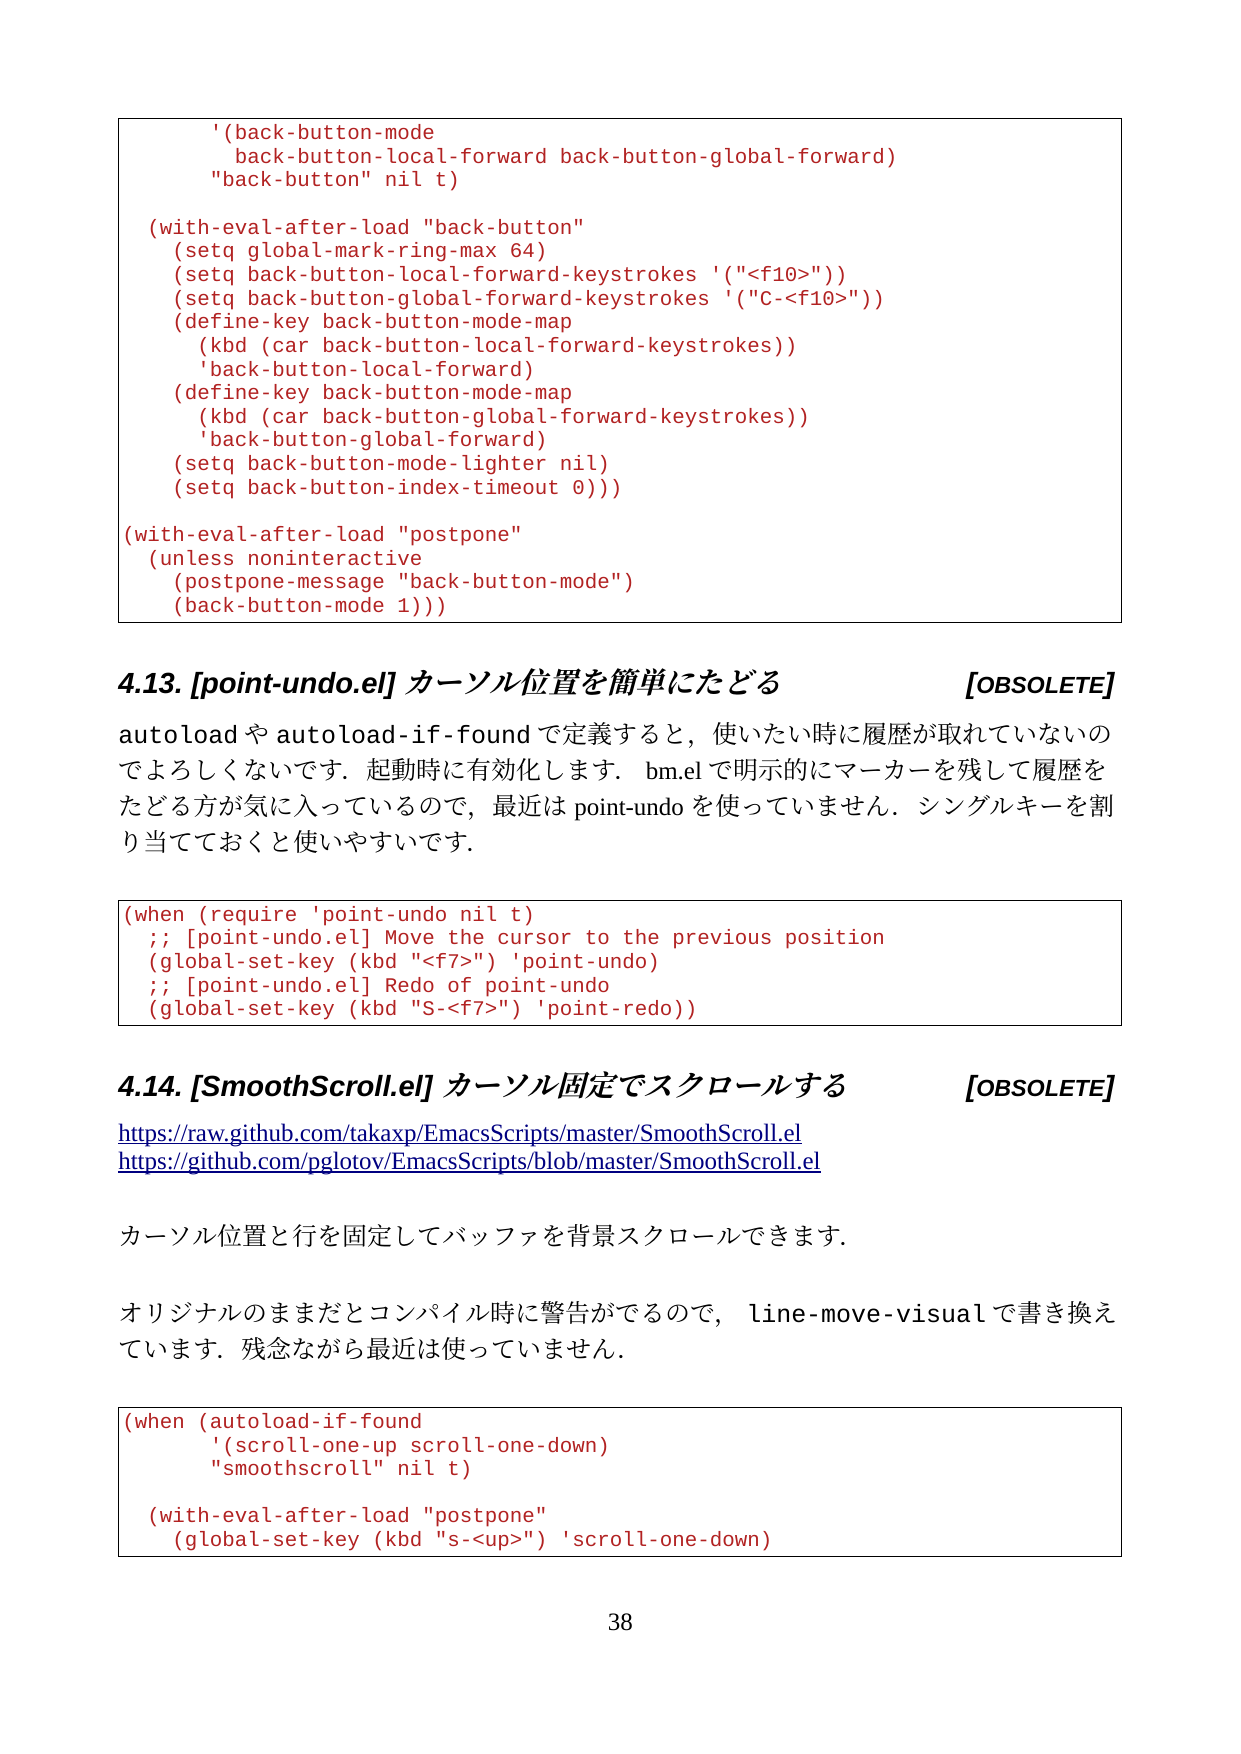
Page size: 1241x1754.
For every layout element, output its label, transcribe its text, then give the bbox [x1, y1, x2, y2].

text autoload や autoload-if-found で定義すると，使いたい時に履歴が取れていないのでよろしくないです．起動時に有効化します． bm.el で明示的にマーカーを残して履歴をたどる方が気に入っているので，最近は point-undo を使っていません．シングルキーを割り当てておくと使いやすいです． [118, 714, 1122, 887]
subtitle [SmoothScroll.el] カーソル固定でスクロールする [obsolete] [118, 1063, 1122, 1105]
text 'back-button-local-forward) [119, 354, 1121, 378]
text カーソル位置と行を固定してバッファを背景スクロールできます． [118, 1216, 1122, 1281]
text (with-eval-after-load "postpone" [119, 520, 1121, 544]
text (back-button-mode 1))) [119, 591, 1121, 622]
text (setq back-button-mode-lighter nil) [119, 449, 1121, 473]
text back-button-local-forward back-button-global-forward) [119, 142, 1121, 165]
text "back-button" nil t) [119, 165, 1121, 189]
text (global-set-key (kbd "<f7>") 'point-undo) [119, 947, 1121, 971]
text (when (require 'point-undo nil t) [119, 901, 1121, 923]
text (kbd (car back-button-local-forward-keystrokes)) [119, 331, 1121, 354]
text (postpone-message "back-button-mode") [119, 567, 1121, 591]
text (unless noninteractive [119, 544, 1121, 567]
text (with-eval-after-load "back-button" [119, 213, 1121, 236]
text (when (autoload-if-found [119, 1408, 1121, 1431]
text (setq back-button-index-timeout 0))) [119, 473, 1121, 496]
text (define-key back-button-mode-map [119, 378, 1121, 402]
text (setq back-button-local-forward-keystrokes '("<f10>")) [119, 260, 1121, 284]
text ;; [point-undo.el] Redo of point-undo [119, 971, 1121, 994]
text (define-key back-button-mode-map [119, 307, 1121, 331]
text '(back-button-mode [119, 119, 1121, 142]
subtitle [point-undo.el] カーソル位置を簡単にたどる [obsolete] [118, 660, 1122, 702]
text (with-eval-after-load "postpone" [119, 1502, 1121, 1525]
text (global-set-key (kbd "S-<f7>") 'point-redo)) [119, 994, 1121, 1025]
text (setq global-mark-ring-max 64) [119, 236, 1121, 260]
text '(scroll-one-up scroll-one-down) [119, 1431, 1121, 1454]
text (setq back-button-global-forward-keystrokes '("C-<f10>")) [119, 284, 1121, 307]
text https://raw.github.com/takaxp/EmacsScripts/master/SmoothScroll.el https://github.com/pglotov/EmacsScripts/blob/master/SmoothScroll.el [118, 1118, 1122, 1204]
text (global-set-key (kbd "s-<up>") 'scroll-one-down) [119, 1525, 1121, 1556]
text (kbd (car back-button-global-forward-keystrokes)) [119, 402, 1121, 426]
text オリジナルのままだとコンパイル時に警告がでるので， line-move-visual で書き換えています．残念ながら最近は使っていません． [118, 1293, 1122, 1394]
text "smoothscroll" nil t) [119, 1454, 1121, 1478]
text ;; [point-undo.el] Move the cursor to the previous position [119, 923, 1121, 947]
text 'back-button-global-forward) [119, 426, 1121, 449]
